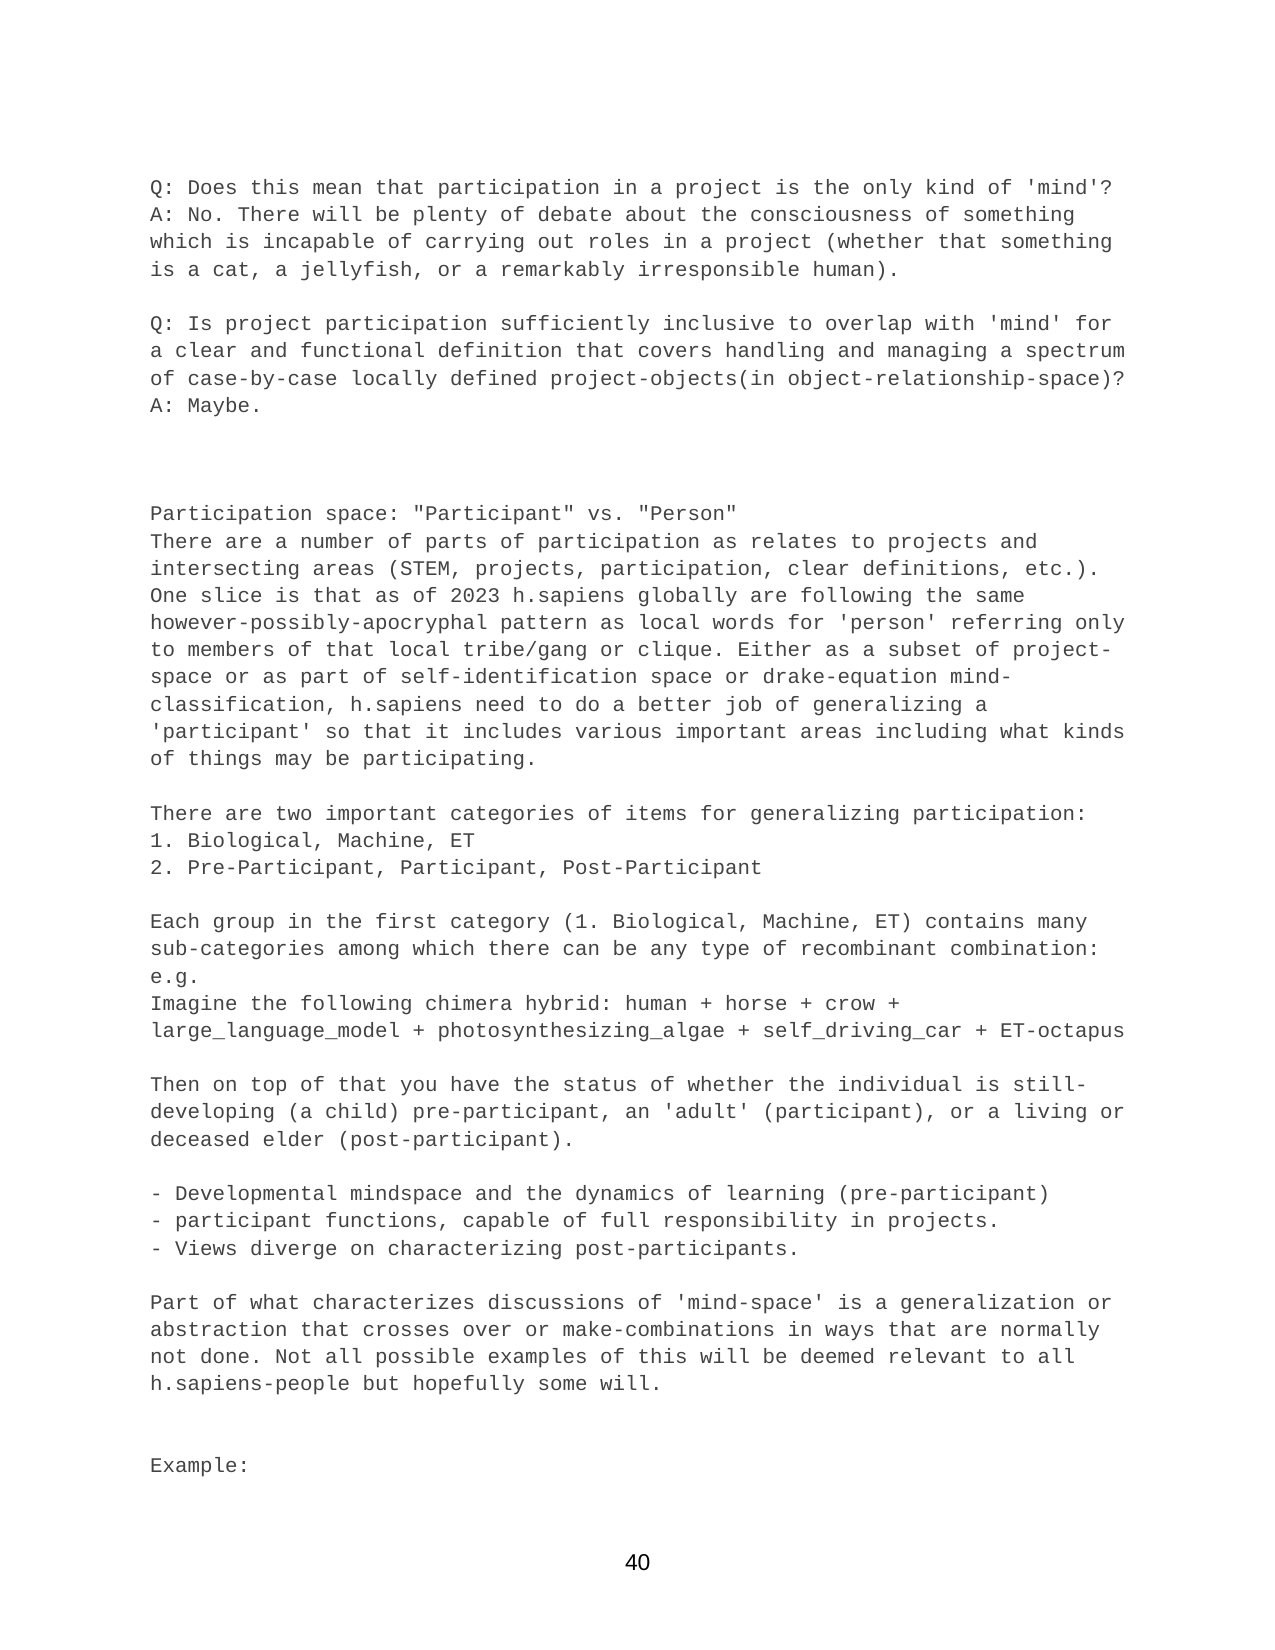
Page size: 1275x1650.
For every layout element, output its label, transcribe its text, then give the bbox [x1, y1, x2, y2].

text There are a number of parts of participation as relates to projects and intersecting areas (STEM, projects, participation, clear definitions, etc.). One slice is that as of 2023 h.sapiens globally are following the same however-possibly-apocryphal pattern as local words for 'person' referring only to members of that local tribe/gang or clique. Either as a subset of project-space or as part of self-identification space or drake-equation mind-classification, h.sapiens need to do a better job of generalizing a 'participant' so that it includes various important areas including what kinds of things may be participating. [150, 531, 1125, 772]
text Q: Does this mean that participation in a project is the only kind of 'mind'? [150, 177, 1125, 201]
text Then on top of that you have the status of whether the individual is still-developing (a child) pre-participant, an 'adult' (participant), or a living or deceased elder (post-participant). [150, 1074, 1125, 1152]
text A: Maybe. [150, 395, 1125, 418]
text Example: [150, 1455, 1125, 1479]
text 2. Pre-Participant, Participant, Post-Participant [150, 857, 1125, 881]
text There are two important categories of items for generalizing participation: [150, 802, 1125, 826]
text - Developmental mindspace and the dynamics of learning (pre-participant) [150, 1183, 1125, 1207]
text - participant functions, capable of full responsibility in projects. [150, 1210, 1125, 1234]
text Q: Is project participation sufficiently inclusive to overlap with 'mind' for a clear and functional definition that covers handling and managing a spectrum of case-by-case locally defined project-objects(in object-relationship-space)? [150, 313, 1125, 391]
text Participation space: "Participant" vs. "Person" [150, 503, 1125, 527]
text 1. Biological, Machine, ET [150, 830, 1125, 853]
text Imagine the following chimera hybrid: human + horse + crow + large_language_model + photosynthesizing_algae + self_driving_car + ET-octapus [150, 993, 1125, 1044]
text Each group in the first category (1. Biological, Machine, ET) contains many sub-categories among which there can be any type of recombinant combination: e.g. [150, 911, 1125, 989]
text Part of what characterizes discussions of 'mind-space' is a generalization or abstraction that crosses over or make-combinations in ways that are normally not done. Not all possible examples of this will be deemed relevant to all h.sapiens-people but hopefully some will. [150, 1292, 1125, 1397]
text A: No. There will be plenty of debate about the consciousness of something which is incapable of carrying out roles in a project (whether that something is a cat, a jellyfish, or a remarkably irresponsible human). [150, 204, 1125, 282]
text - Views diverge on characterizing post-participants. [150, 1237, 1125, 1261]
